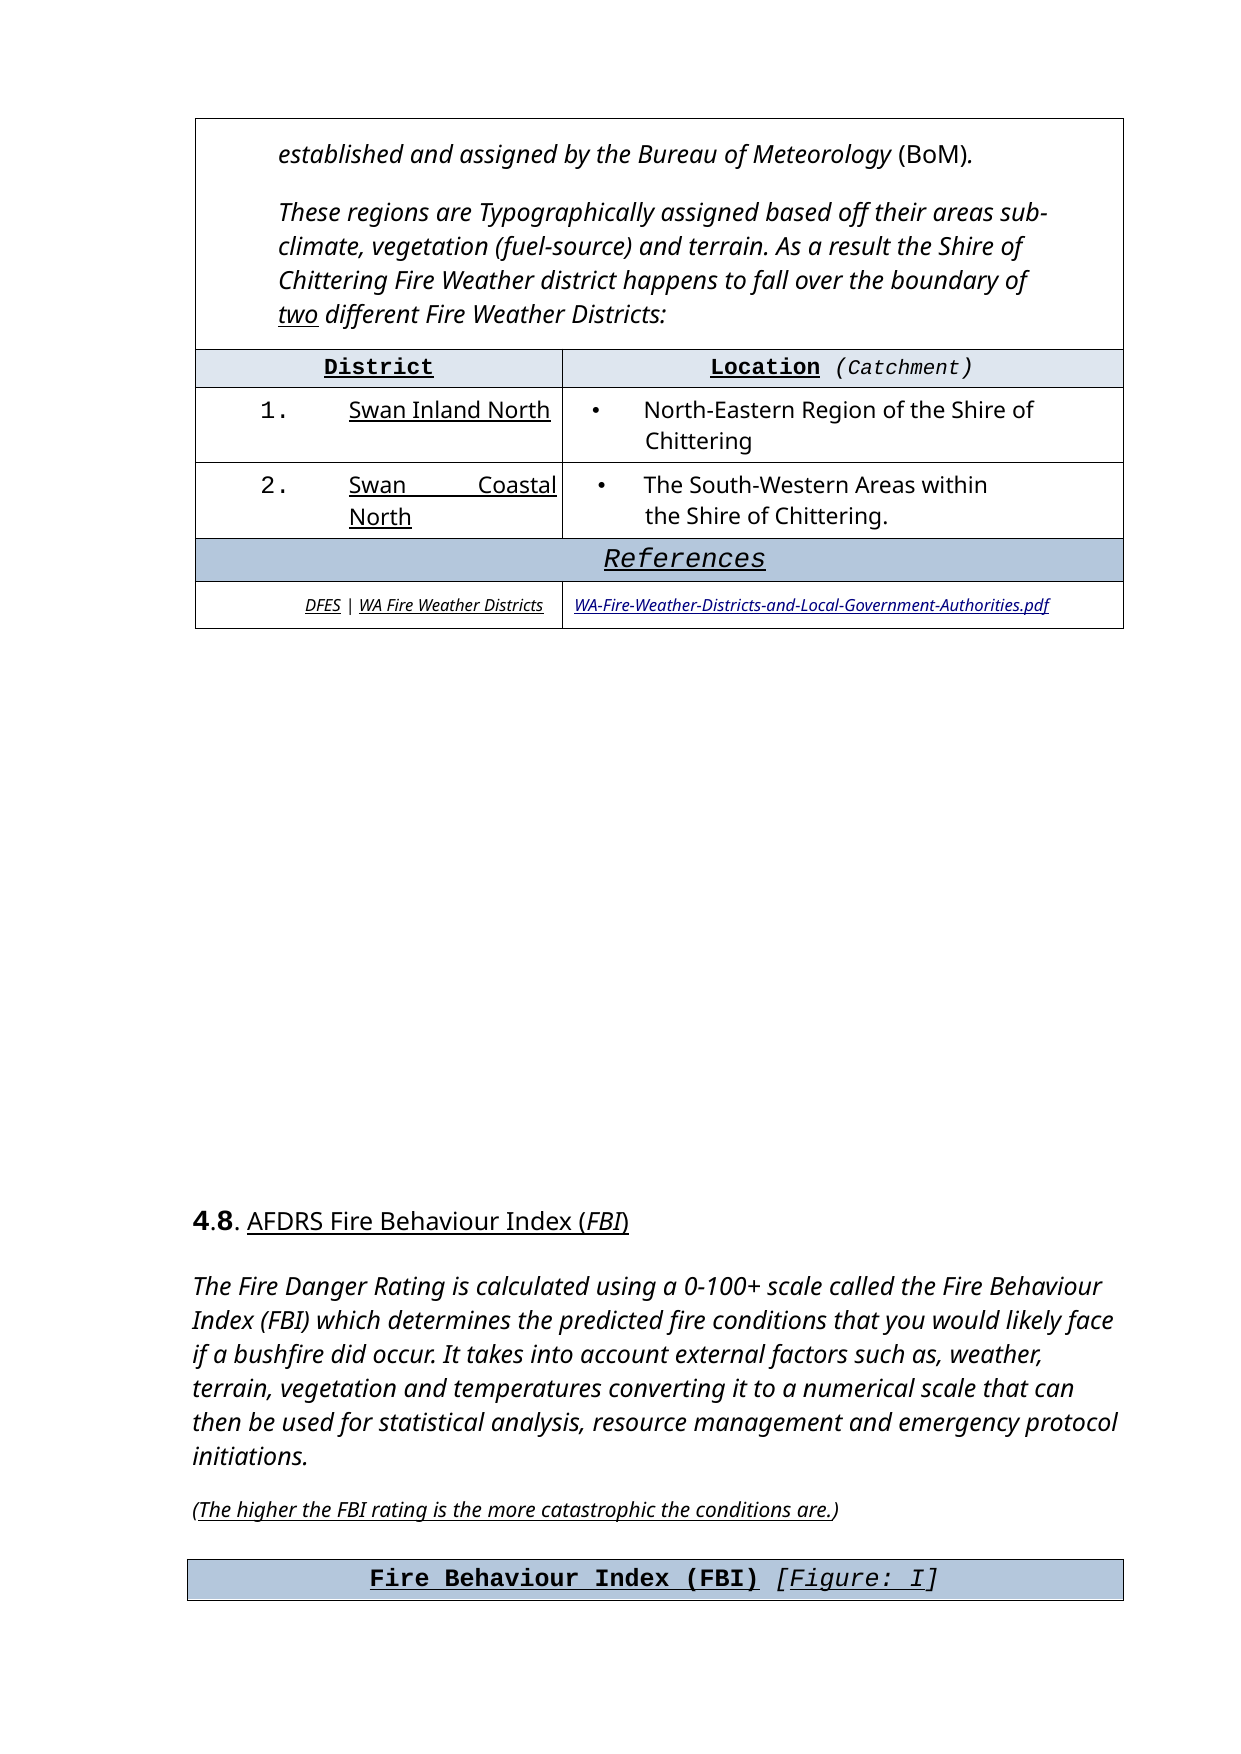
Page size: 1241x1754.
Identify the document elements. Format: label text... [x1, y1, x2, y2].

table_cell WA-Fire-Weather-Districts-and-Local-Government-Authorities.pdf [563, 582, 1123, 628]
table_cell The South-Western Areas within the Shire of Chittering. [563, 463, 1123, 538]
text 4.8. AFDRS Fire Behaviour Index (FBI) [192, 1204, 1122, 1239]
table_header Fire Behaviour Index (FBI) [Figure: I] [188, 1560, 1123, 1599]
table_cell Swan Inland North [196, 388, 562, 462]
table_cell DFES | WA Fire Weather Districts [196, 582, 562, 628]
table_cell References [196, 539, 1123, 581]
table_cell established and assigned by the Bureau of Meteorology (BoM). These regions are Typographically assigned based off their areas sub-climate, vegetation (fuel-source) and terrain. As a result the Shire of Chittering Fire Weather district happens to fall over the boundary of two different Fire Weather Districts: [196, 119, 1123, 348]
table_cell North-Eastern Region of the Shire of Chittering [563, 388, 1123, 462]
table_cell Location (Catchment) [563, 350, 1123, 387]
table_cell Swan Coastal North [196, 463, 562, 538]
text The Fire Danger Rating is calculated using a 0-100+ scale called the Fire Behaviour Index (FBI) which determines the predicted fire conditions that you would likely face if a bushfire did occur. It takes into account external factors such as, weather, terrain, vegetation and temperatures converting it to a numerical scale that can then be used for statistical analysis, resource management and emergency protocol initiations. [192, 1268, 1122, 1473]
table_cell District [196, 350, 562, 387]
text (The higher the FBI rating is the more catastrophic the conditions are.) [192, 1496, 1122, 1524]
